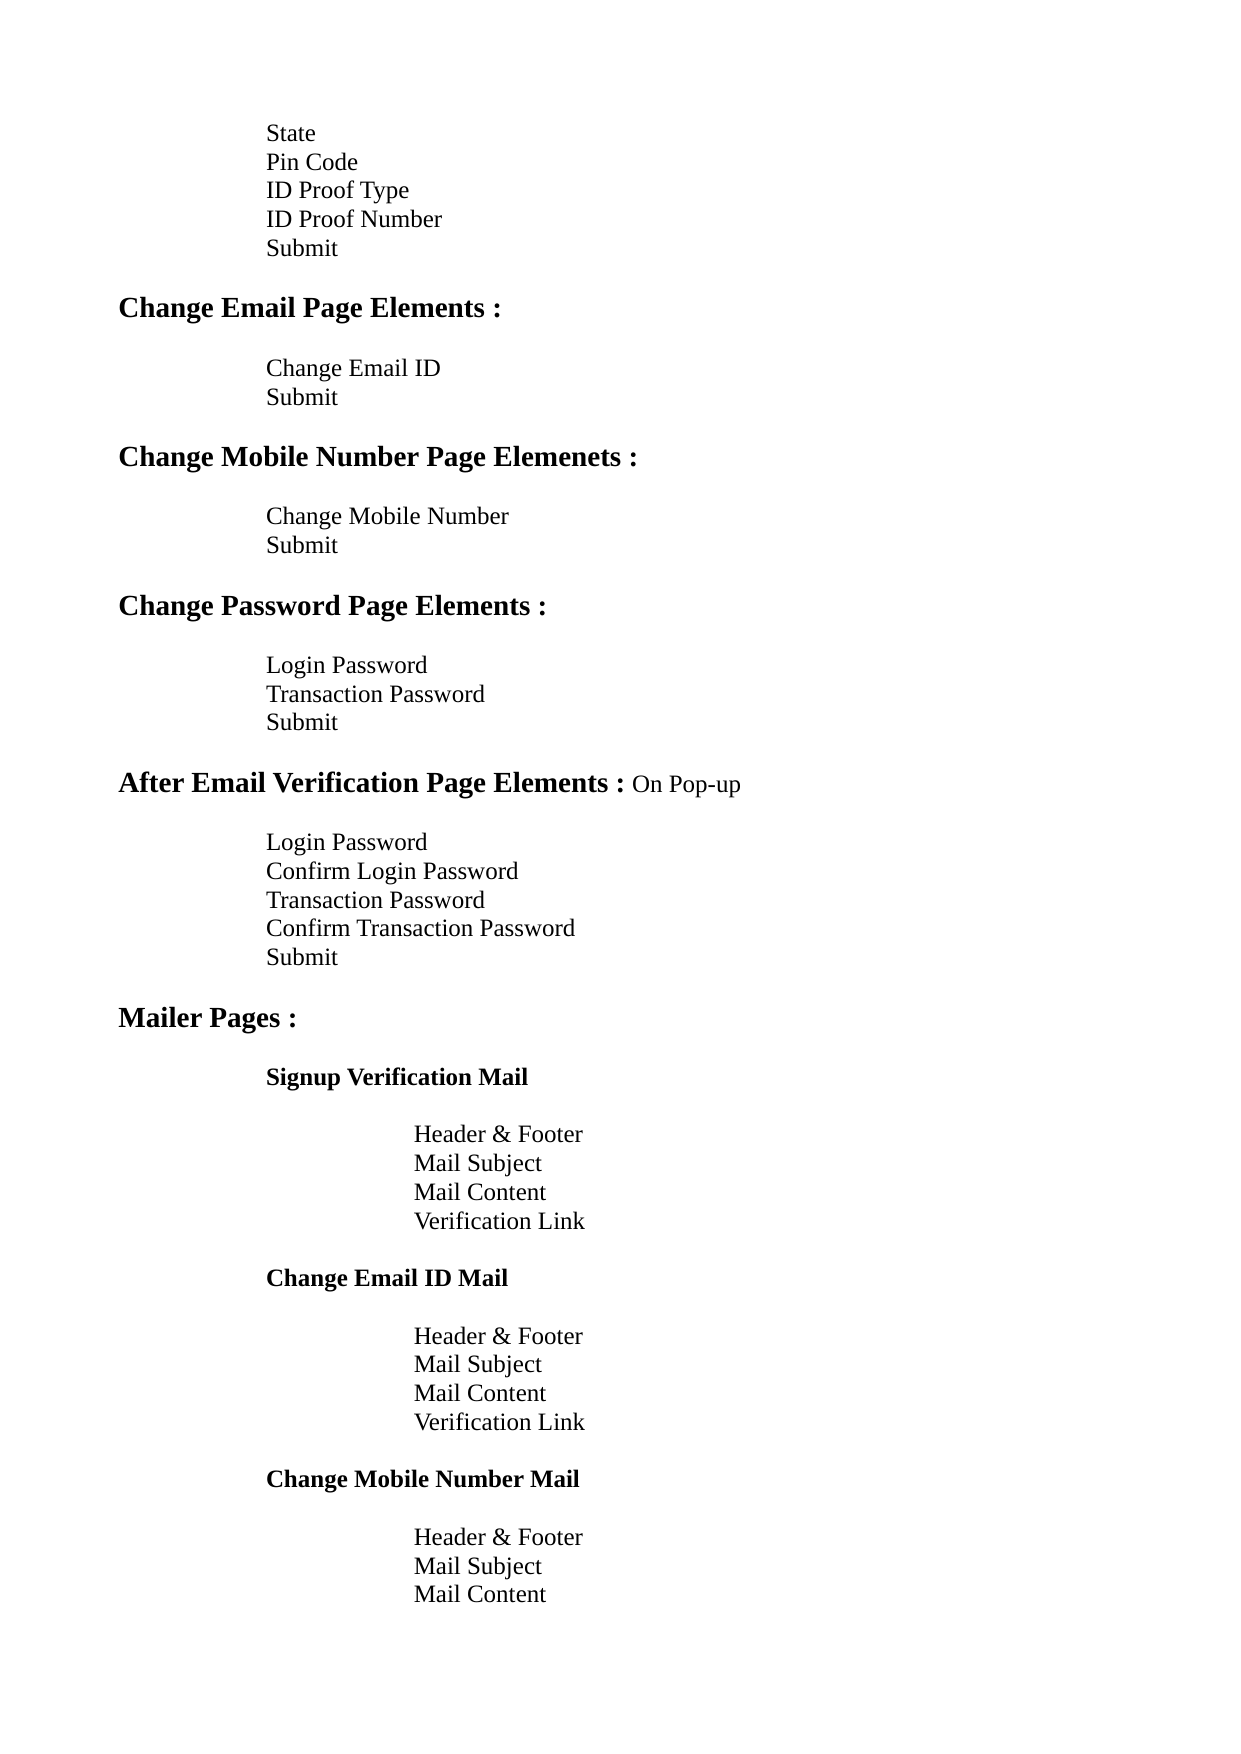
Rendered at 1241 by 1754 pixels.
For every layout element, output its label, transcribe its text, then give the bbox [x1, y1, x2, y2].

text Change Email Page Elements : [118, 291, 1122, 324]
text Change Email ID Mail [118, 1263, 1122, 1292]
text Transaction Password [118, 885, 1122, 913]
text Pin Code [118, 147, 1122, 176]
text Login Password [118, 650, 1122, 679]
text Change Mobile Number Page Elemenets : [118, 439, 1122, 473]
text Submit [118, 707, 1122, 736]
text Header & Footer [118, 1522, 1122, 1551]
text ID Proof Number [118, 204, 1122, 233]
text Change Mobile Number Mail [118, 1464, 1122, 1493]
text State [118, 118, 1122, 147]
text Change Email ID [118, 353, 1122, 382]
text Header & Footer [118, 1119, 1122, 1148]
text Confirm Login Password [118, 856, 1122, 885]
text After Email Verification Page Elements : On Pop-up [118, 765, 1122, 798]
text Mail Content [118, 1177, 1122, 1206]
text Mail Content [118, 1579, 1122, 1608]
text ID Proof Type [118, 176, 1122, 204]
text Submit [118, 530, 1122, 559]
text Verification Link [118, 1206, 1122, 1234]
text Signup Verification Mail [118, 1062, 1122, 1091]
text Change Password Page Elements : [118, 588, 1122, 621]
text Header & Footer [118, 1321, 1122, 1349]
text Submit [118, 942, 1122, 971]
text Confirm Transaction Password [118, 913, 1122, 942]
text Mailer Pages : [118, 1000, 1122, 1033]
text Mail Subject [118, 1349, 1122, 1378]
text Submit [118, 233, 1122, 262]
text Verification Link [118, 1407, 1122, 1436]
text Login Password [118, 827, 1122, 856]
text Transaction Password [118, 679, 1122, 707]
text Mail Subject [118, 1551, 1122, 1579]
text Change Mobile Number [118, 501, 1122, 530]
text Mail Content [118, 1378, 1122, 1407]
text Mail Subject [118, 1148, 1122, 1177]
text Submit [118, 382, 1122, 410]
